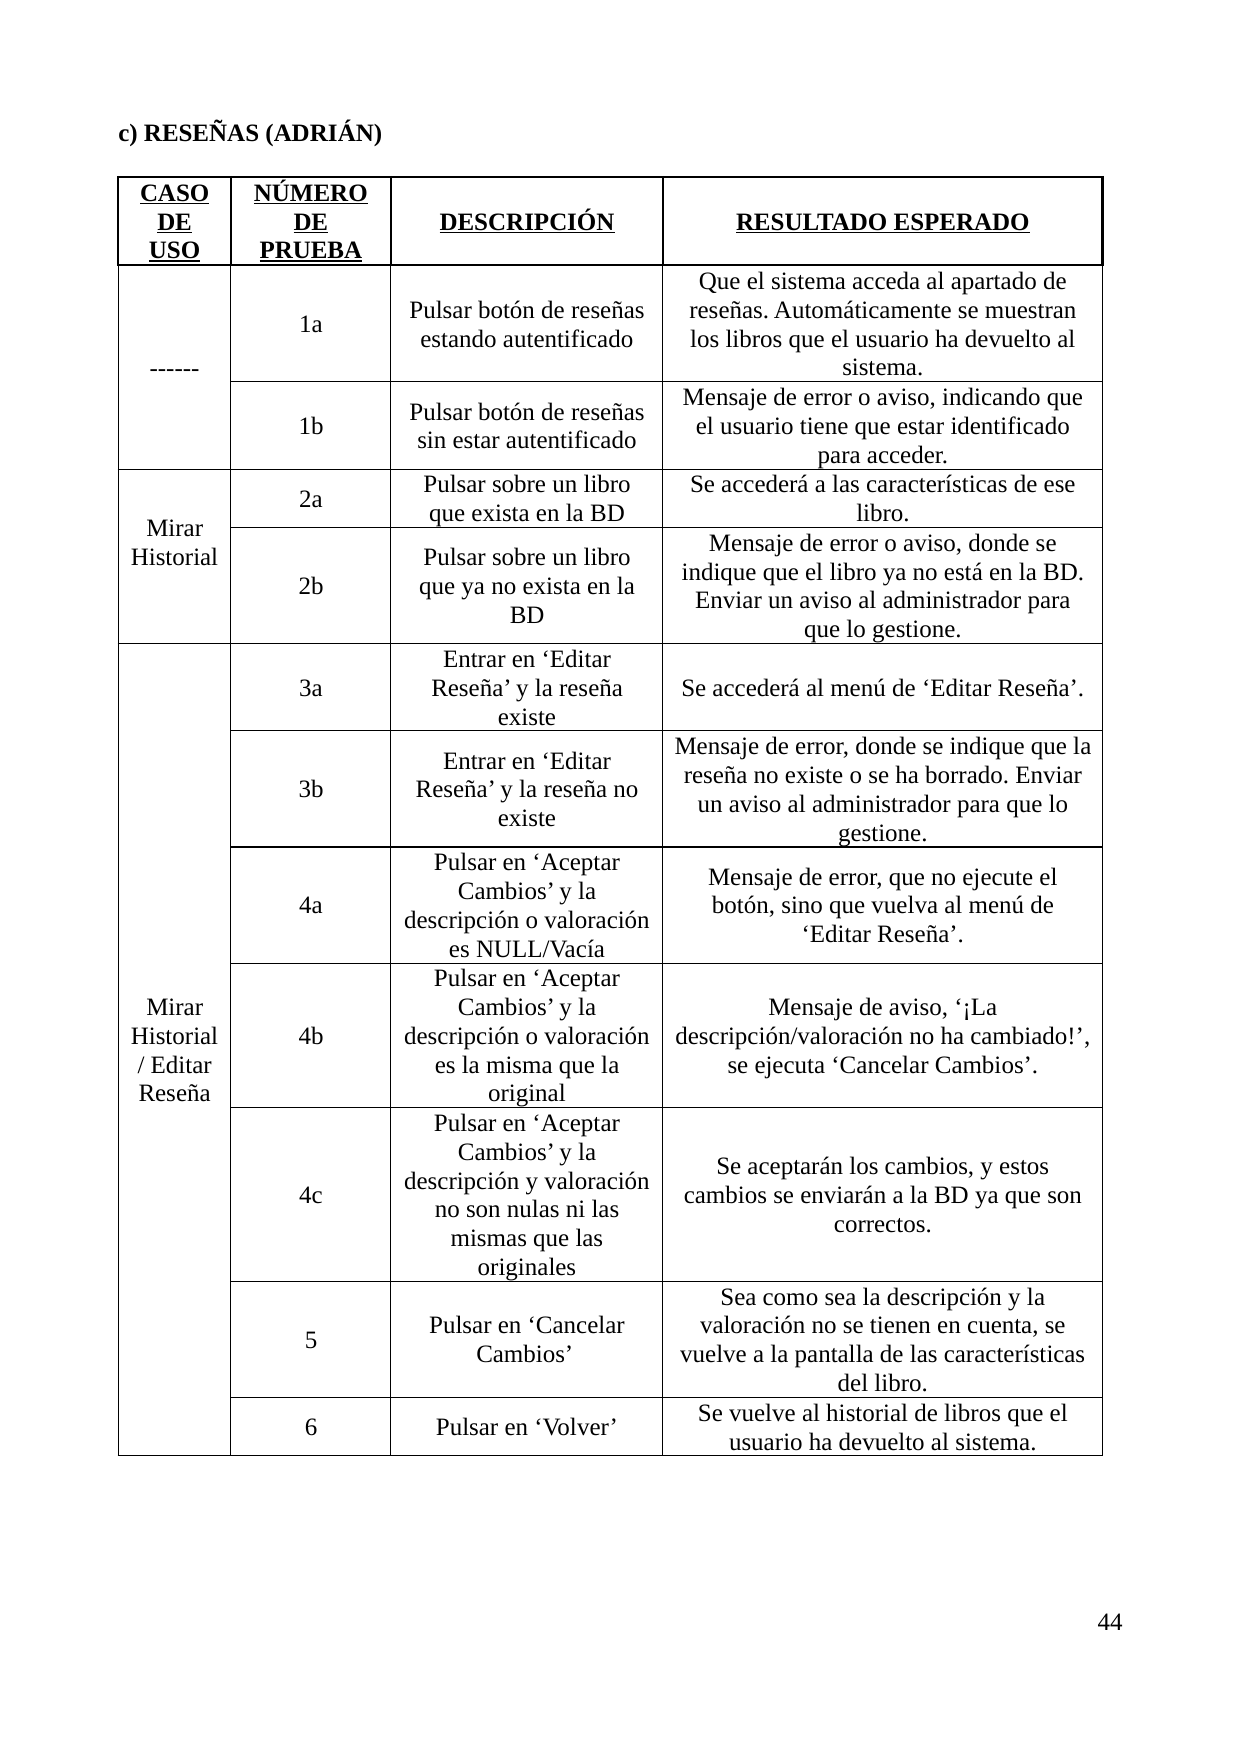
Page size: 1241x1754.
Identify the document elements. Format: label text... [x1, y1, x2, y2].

table_cell 4b [231, 964, 390, 1107]
table_cell 1b [231, 382, 390, 468]
table_cell 5 [231, 1282, 390, 1397]
table_cell Mensaje de aviso, ‘¡La descripción/valoración no ha cambiado!’, se ejecuta ‘Cancelar Cambios’. [663, 964, 1102, 1107]
table_cell 3a [231, 644, 390, 730]
table_cell 2b [231, 528, 390, 643]
table_cell Mirar Historial [119, 470, 230, 643]
table_cell 4a [231, 848, 390, 962]
table_cell Entrar en ‘Editar Reseña’ y la reseña existe [391, 644, 662, 730]
table_cell 4c [231, 1108, 390, 1281]
table_cell Pulsar en ‘Volver’ [391, 1398, 662, 1455]
table_cell Pulsar sobre un libro que exista en la BD [391, 470, 662, 527]
table_cell Pulsar botón de reseñas estando autentificado [391, 266, 662, 381]
table_cell Mirar Historial/ Editar Reseña [119, 644, 230, 1455]
table_cell Mensaje de error, que no ejecute el botón, sino que vuelva al menú de ‘Editar Reseña’. [663, 848, 1102, 962]
table_cell Entrar en ‘Editar Reseña’ y la reseña no existe [391, 731, 662, 846]
table_cell Sea como sea la descripción y la valoración no se tienen en cuenta, se vuelve a la pantalla de las características del libro. [663, 1282, 1102, 1397]
table_cell Se accederá al menú de ‘Editar Reseña’. [663, 644, 1102, 730]
table_cell 2a [231, 470, 390, 527]
table_cell Pulsar en ‘Aceptar Cambios’ y la descripción o valoración es NULL/Vacía [391, 848, 662, 962]
table_cell Pulsar en ‘Aceptar Cambios’ y la descripción o valoración es la misma que la original [391, 964, 662, 1107]
table_cell Mensaje de error o aviso, indicando que el usuario tiene que estar identificado para acceder. [663, 382, 1102, 468]
table_header RESULTADO ESPERADO [664, 178, 1101, 264]
table_cell Pulsar sobre un libro que ya no exista en la BD [391, 528, 662, 643]
table_header CASO DE USO [119, 178, 230, 264]
table_cell Mensaje de error o aviso, donde se indique que el libro ya no está en la BD. Enviar un aviso al administrador para que lo gestione. [663, 528, 1102, 643]
table_cell Mensaje de error, donde se indique que la reseña no existe o se ha borrado. Enviar un aviso al administrador para que lo gestione. [663, 731, 1102, 846]
subtitle c) RESEÑAS (ADRIÁN) [118, 118, 1122, 147]
table_cell Que el sistema acceda al apartado de reseñas. Automáticamente se muestran los libros que el usuario ha devuelto al sistema. [663, 266, 1102, 381]
table_cell Se aceptarán los cambios, y estos cambios se enviarán a la BD ya que son correctos. [663, 1108, 1102, 1281]
table_cell 6 [231, 1398, 390, 1455]
table_header DESCRIPCIÓN [392, 178, 662, 264]
table_cell Se accederá a las características de ese libro. [663, 470, 1102, 527]
table_cell 3b [231, 731, 390, 846]
table_cell ------ [119, 266, 230, 468]
table_cell Pulsar en ‘Aceptar Cambios’ y la descripción y valoración no son nulas ni las mismas que las originales [391, 1108, 662, 1281]
table_cell Se vuelve al historial de libros que el usuario ha devuelto al sistema. [663, 1398, 1102, 1455]
table_cell Pulsar en ‘Cancelar Cambios’ [391, 1282, 662, 1397]
table_cell Pulsar botón de reseñas sin estar autentificado [391, 382, 662, 468]
table_header NÚMERO DE PRUEBA [232, 178, 390, 264]
table_cell 1a [231, 266, 390, 381]
